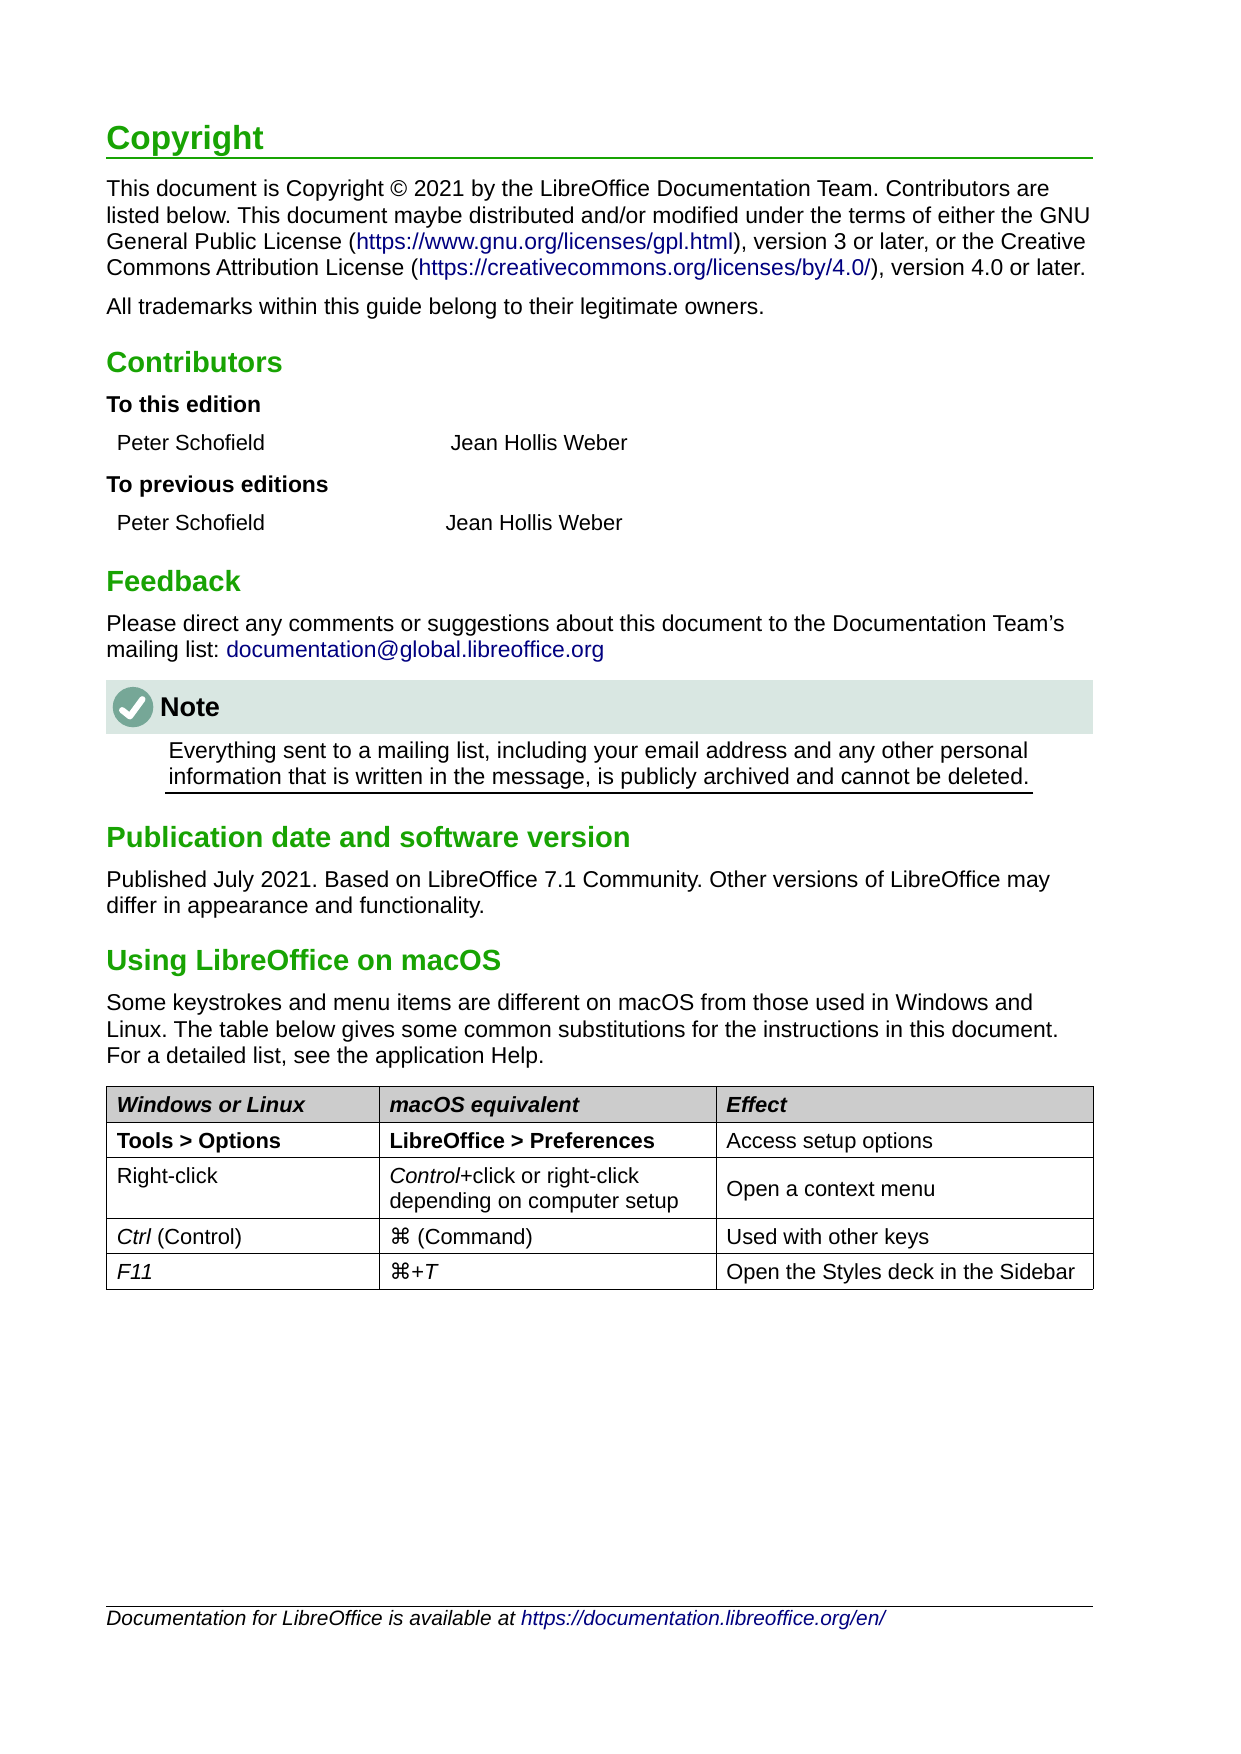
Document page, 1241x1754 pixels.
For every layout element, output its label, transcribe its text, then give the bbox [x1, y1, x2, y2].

text Everything sent to a mailing list, including your email address and any other personal information that is written in the message, is publicly archived and cannot be deleted. [165, 734, 1033, 792]
table_cell F11 [107, 1254, 379, 1288]
subtitle Copyright [106, 118, 1093, 157]
table_header Jean Hollis Weber [435, 510, 764, 539]
text This document is Copyright © 2021 by the LibreOffice Documentation Team. Contributors are listed below. This document maybe distributed and/or modified under the terms of either the GNU General Public License (https://www.gnu.org/licenses/gpl.html), version 3 or later, or the Creative Commons Attribution License (https://creativecommons.org/licenses/by/4.0/), version 4.0 or later. [106, 175, 1093, 281]
table_cell Ctrl (Control) [107, 1219, 379, 1253]
table_cell Access setup options [717, 1123, 1093, 1157]
text Some keystrokes and menu items are different on macOS from those used in Windows and Linux. The table below gives some common substitutions for the instructions in this document. For a detailed list, see the application Help. [106, 989, 1093, 1068]
subtitle Using LibreOffice on macOS [106, 943, 1093, 977]
text Please direct any comments or suggestions about this document to the Documentation Team’s mailing list: documentation@global.libreoffice.org [106, 610, 1093, 663]
table_header Effect [717, 1087, 1093, 1122]
table_cell LibreOffice > Preferences [380, 1123, 716, 1157]
table_cell Open a context menu [717, 1158, 1093, 1218]
table_cell Used with other keys [717, 1219, 1093, 1253]
text Published July 2021. Based on LibreOffice 7.1 Community. Other versions of LibreOffice may differ in appearance and functionality. [106, 866, 1093, 918]
table_header Peter Schofield [106, 430, 440, 459]
subtitle Contributors [106, 344, 1093, 378]
subtitle Note [106, 680, 1093, 734]
table_cell Right-click [107, 1158, 379, 1218]
table_cell Tools > Options [107, 1123, 379, 1157]
table_cell ⌘+T [380, 1254, 716, 1288]
table_header Peter Schofield [106, 510, 435, 539]
table_cell ⌘ (Command) [380, 1219, 716, 1253]
table_header [764, 510, 1093, 539]
subtitle Publication date and software version [106, 819, 1093, 853]
table_header macOS equivalent [380, 1087, 716, 1122]
table_header [766, 430, 1093, 459]
text All trademarks within this guide belong to their legitimate owners. [106, 293, 1093, 319]
text To this edition [106, 391, 1093, 417]
subtitle Feedback [106, 564, 1093, 597]
table_cell Control+click or right-click depending on computer setup [380, 1158, 716, 1218]
text To previous editions [106, 471, 1093, 497]
table_header Windows or Linux [107, 1087, 379, 1122]
table_header Jean Hollis Weber [440, 430, 766, 459]
table_cell Open the Styles deck in the Sidebar [717, 1254, 1093, 1288]
